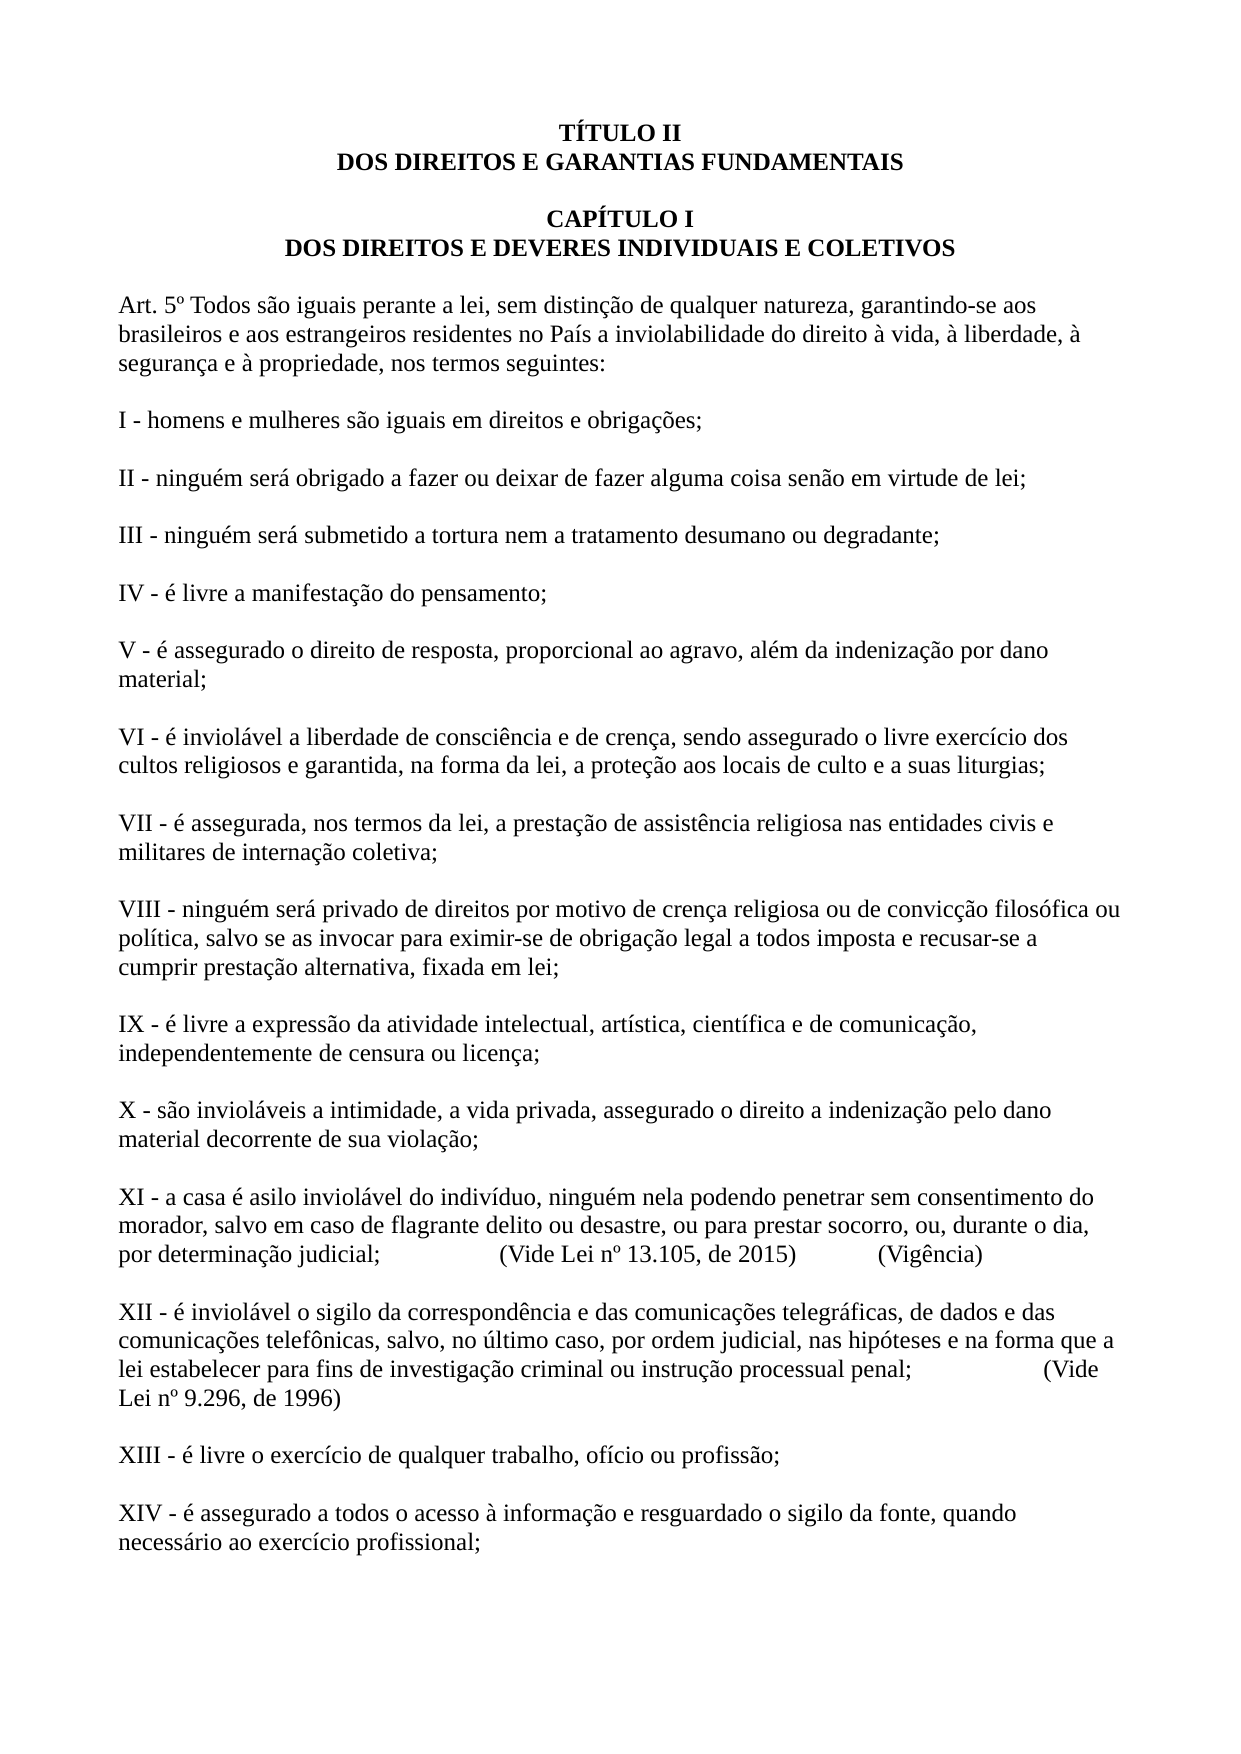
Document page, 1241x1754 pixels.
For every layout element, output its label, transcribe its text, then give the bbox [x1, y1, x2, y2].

text TÍTULO II [118, 118, 1122, 147]
text DOS DIREITOS E GARANTIAS FUNDAMENTAIS [118, 147, 1122, 176]
text XI - a casa é asilo inviolável do indivíduo, ninguém nela podendo penetrar sem consentimento do morador, salvo em caso de flagrante delito ou desastre, ou para prestar socorro, ou, durante o dia, por determinação judicial; (Vide Lei nº 13.105, de 2015) (Vigência) [118, 1182, 1122, 1268]
text XIII - é livre o exercício de qualquer trabalho, ofício ou profissão; [118, 1441, 1122, 1469]
text VI - é inviolável a liberdade de consciência e de crença, sendo assegurado o livre exercício dos cultos religiosos e garantida, na forma da lei, a proteção aos locais de culto e a suas liturgias; [118, 722, 1122, 779]
text II - ninguém será obrigado a fazer ou deixar de fazer alguma coisa senão em virtude de lei; [118, 463, 1122, 492]
text VIII - ninguém será privado de direitos por motivo de crença religiosa ou de convicção filosófica ou política, salvo se as invocar para eximir-se de obrigação legal a todos imposta e recusar-se a cumprir prestação alternativa, fixada em lei; [118, 894, 1122, 981]
text V - é assegurado o direito de resposta, proporcional ao agravo, além da indenização por dano material; [118, 636, 1122, 693]
text IV - é livre a manifestação do pensamento; [118, 578, 1122, 607]
text IX - é livre a expressão da atividade intelectual, artística, científica e de comunicação, independentemente de censura ou licença; [118, 1009, 1122, 1067]
text VII - é assegurada, nos termos da lei, a prestação de assistência religiosa nas entidades civis e militares de internação coletiva; [118, 808, 1122, 866]
text I - homens e mulheres são iguais em direitos e obrigações; [118, 406, 1122, 434]
text DOS DIREITOS E DEVERES INDIVIDUAIS E COLETIVOS [118, 233, 1122, 262]
text III - ninguém será submetido a tortura nem a tratamento desumano ou degradante; [118, 521, 1122, 549]
text CAPÍTULO I [118, 204, 1122, 233]
text Art. 5º Todos são iguais perante a lei, sem distinção de qualquer natureza, garantindo-se aos brasileiros e aos estrangeiros residentes no País a inviolabilidade do direito à vida, à liberdade, à segurança e à propriedade, nos termos seguintes: [118, 291, 1122, 377]
text XII - é inviolável o sigilo da correspondência e das comunicações telegráficas, de dados e das comunicações telefônicas, salvo, no último caso, por ordem judicial, nas hipóteses e na forma que a lei estabelecer para fins de investigação criminal ou instrução processual penal; (Vide Lei nº 9.296, de 1996) [118, 1297, 1122, 1412]
text XIV - é assegurado a todos o acesso à informação e resguardado o sigilo da fonte, quando necessário ao exercício profissional; [118, 1498, 1122, 1556]
text X - são invioláveis a intimidade, a vida privada, assegurado o direito a indenização pelo dano material decorrente de sua violação; [118, 1096, 1122, 1153]
